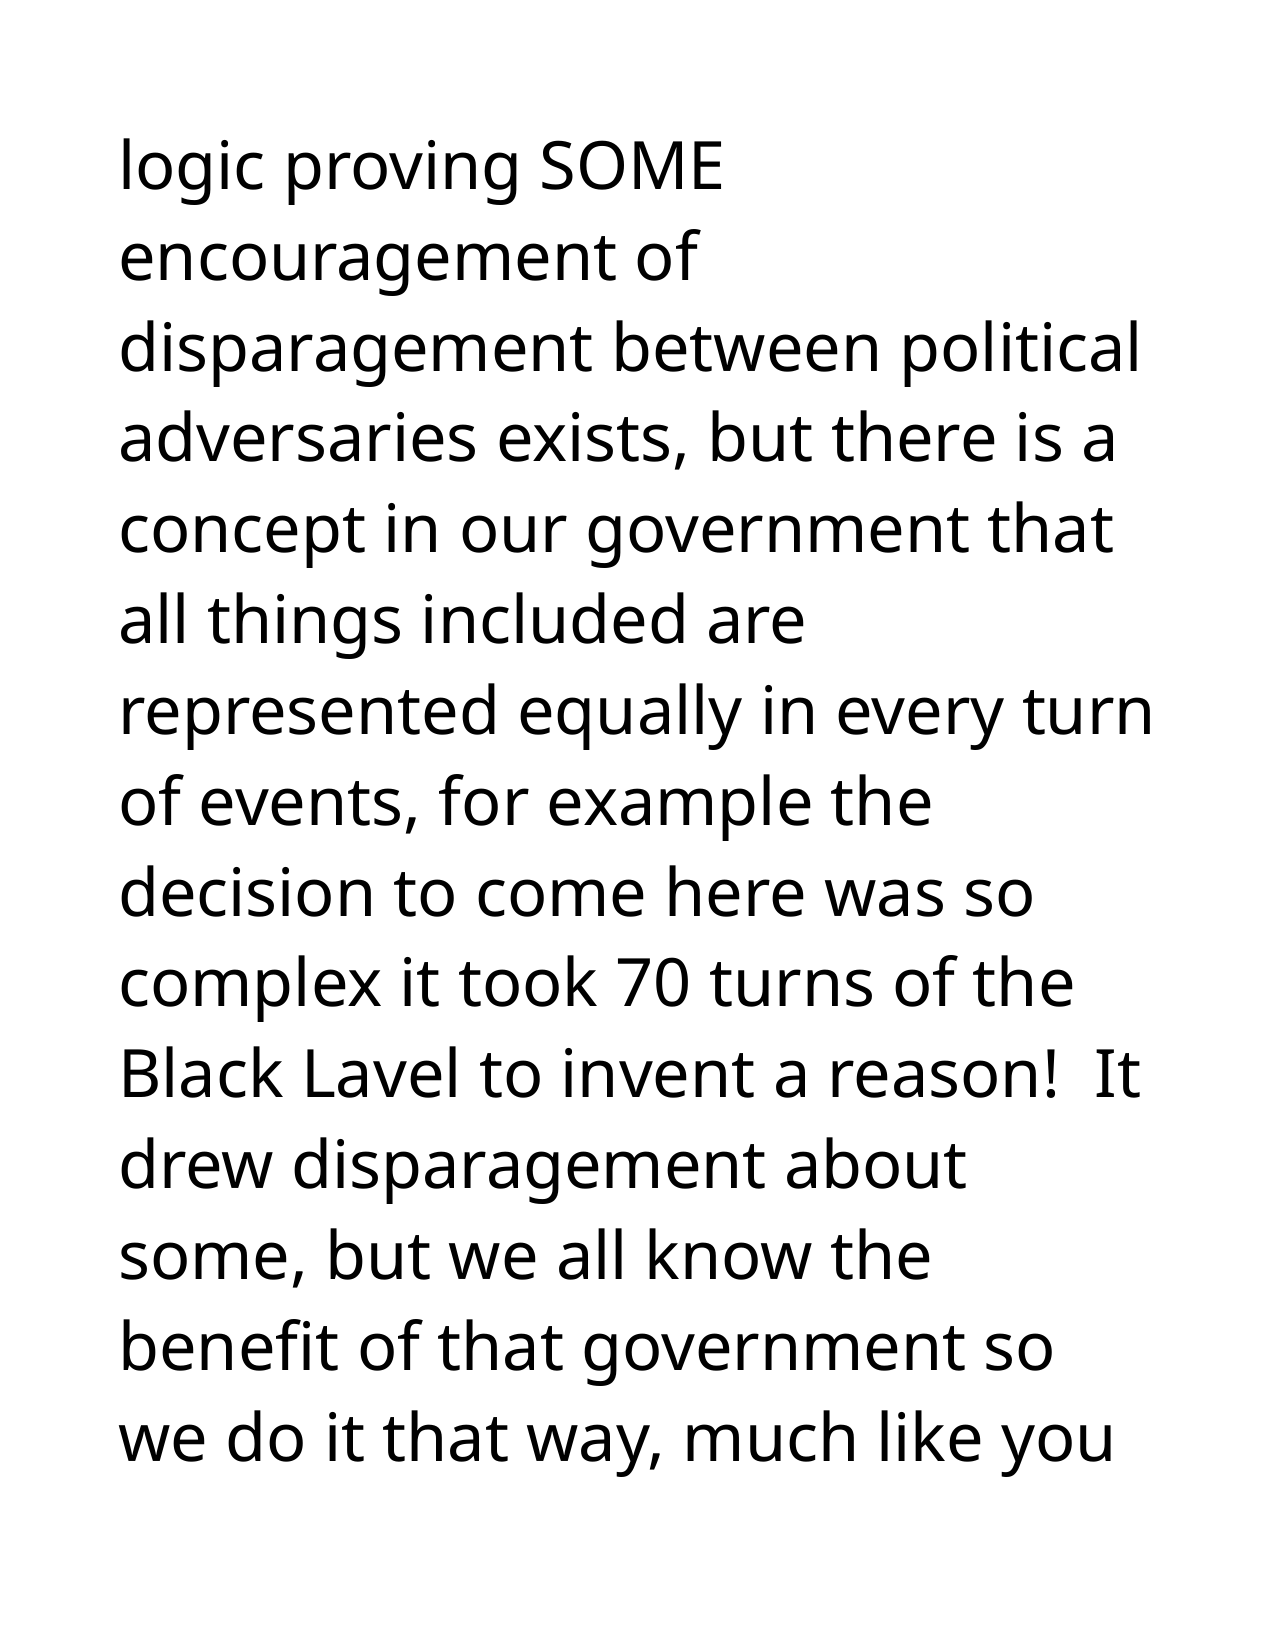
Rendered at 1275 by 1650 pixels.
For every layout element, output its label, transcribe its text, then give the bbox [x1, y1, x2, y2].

text logic proving SOME encouragement of disparagement between political adversaries exists, but there is a concept in our government that all things included are represented equally in every turn of events, for example the decision to come here was so complex it took 70 turns of the Black Lavel to invent a reason! It drew disparagement about some, but we all know the benefit of that government so we do it that way, much like you [118, 118, 1157, 1481]
